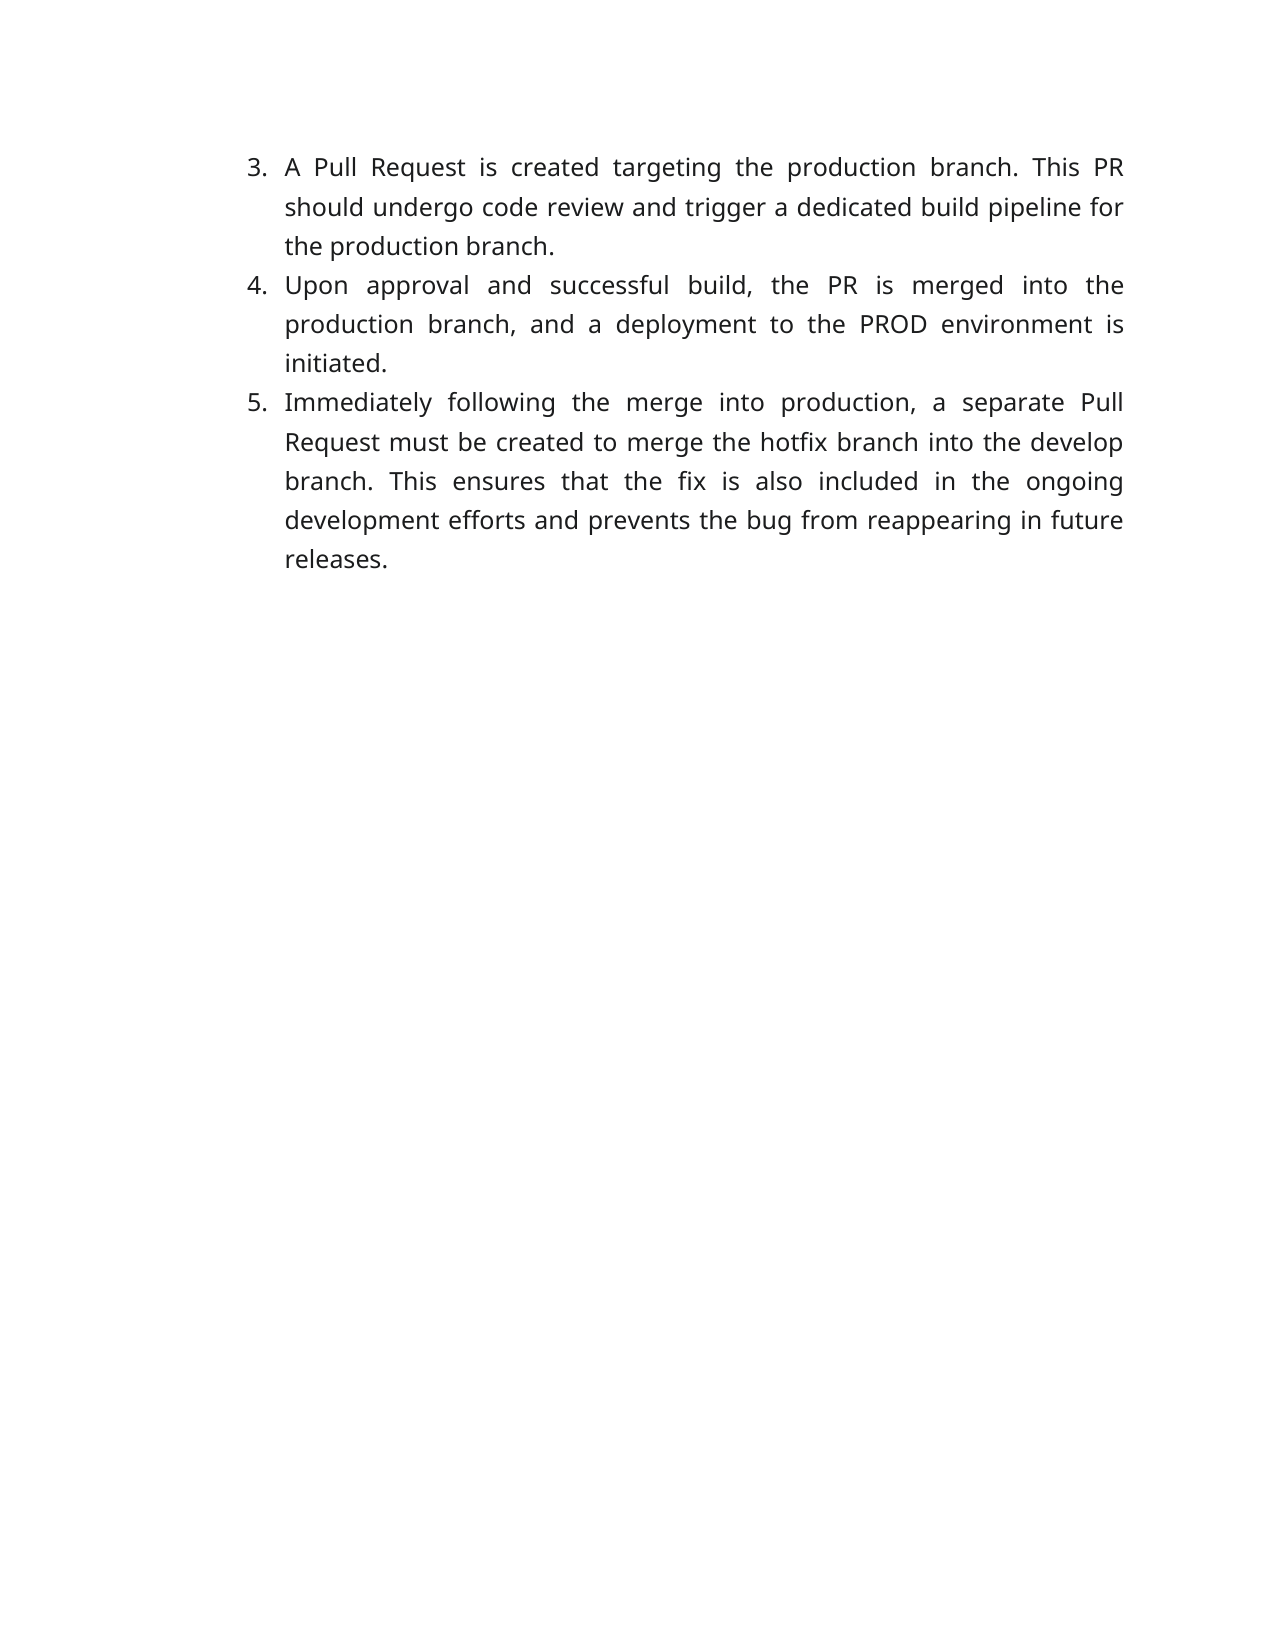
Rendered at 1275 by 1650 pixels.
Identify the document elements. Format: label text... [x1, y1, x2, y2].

list Upon approval and successful build, the PR is merged into the production branch, and a deployment to the PROD environment is initiated. [247, 267, 1125, 380]
list A Pull Request is created targeting the production branch. This PR should undergo code review and trigger a dedicated build pipeline for the production branch. [247, 150, 1125, 262]
list Immediately following the merge into production, a separate Pull Request must be created to merge the hotfix branch into the develop branch. This ensures that the fix is also included in the ongoing development efforts and prevents the bug from reappearing in future releases. [247, 385, 1125, 576]
